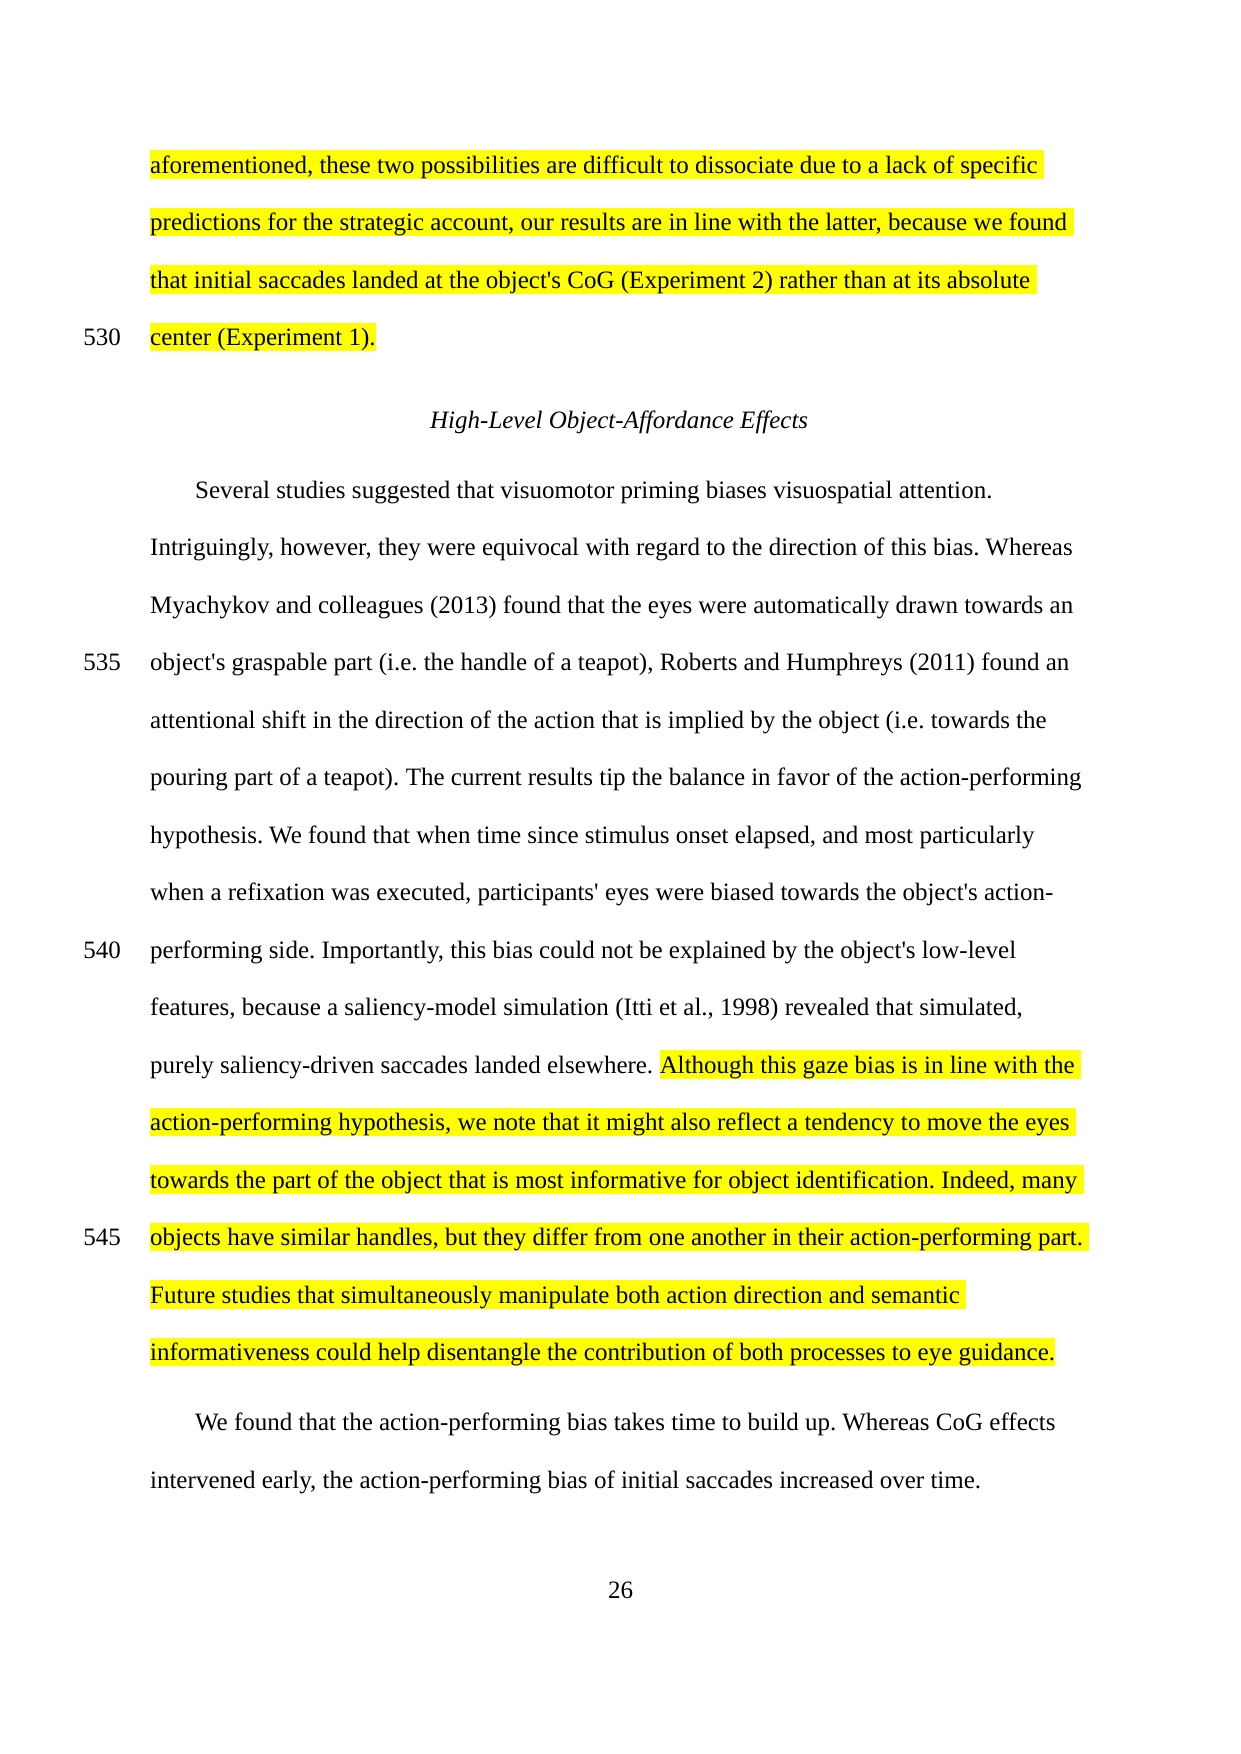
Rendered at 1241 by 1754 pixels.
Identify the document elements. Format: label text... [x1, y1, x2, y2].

subtitle High-Level Object-Affordance Effects [150, 405, 1091, 434]
text Several studies suggested that visuomotor priming biases visuospatial attention. Intriguingly, however, they were equivocal with regard to the direction of this bias. Whereas Myachykov and colleagues (2013) found that the eyes were automatically drawn towards an object's graspable part (i.e. the handle of a teapot), Roberts and Humphreys (2011) found an attentional shift in the direction of the action that is implied by the object (i.e. towards the pouring part of a teapot). The current results tip the balance in favor of the action-performing hypothesis. We found that when time since stimulus onset elapsed, and most particularly when a refixation was executed, participants' eyes were biased towards the object's action-performing side. Importantly, this bias could not be explained by the object's low-level features, because a saliency-model simulation (Itti et al., 1998) revealed that simulated, purely saliency-driven saccades landed elsewhere. Although this gaze bias is in line with the action-performing hypothesis, we note that it might also reflect a tendency to move the eyes towards the part of the object that is most informative for object identification. Indeed, many objects have similar handles, but they differ from one another in their action-performing part. Future studies that simultaneously manipulate both action direction and semantic informativeness could help disentangle the contribution of both processes to eye guidance. [150, 475, 1091, 1366]
text We found that the action-performing bias takes time to build up. Whereas CoG effects intervened early, the action-performing bias of initial saccades increased over time. [150, 1407, 1091, 1494]
text aforementioned, these two possibilities are difficult to dissociate due to a lack of specific predictions for the strategic account, our results are in line with the latter, because we found that initial saccades landed at the object's CoG (Experiment 2) rather than at its absolute center (Experiment 1). [150, 150, 1091, 351]
